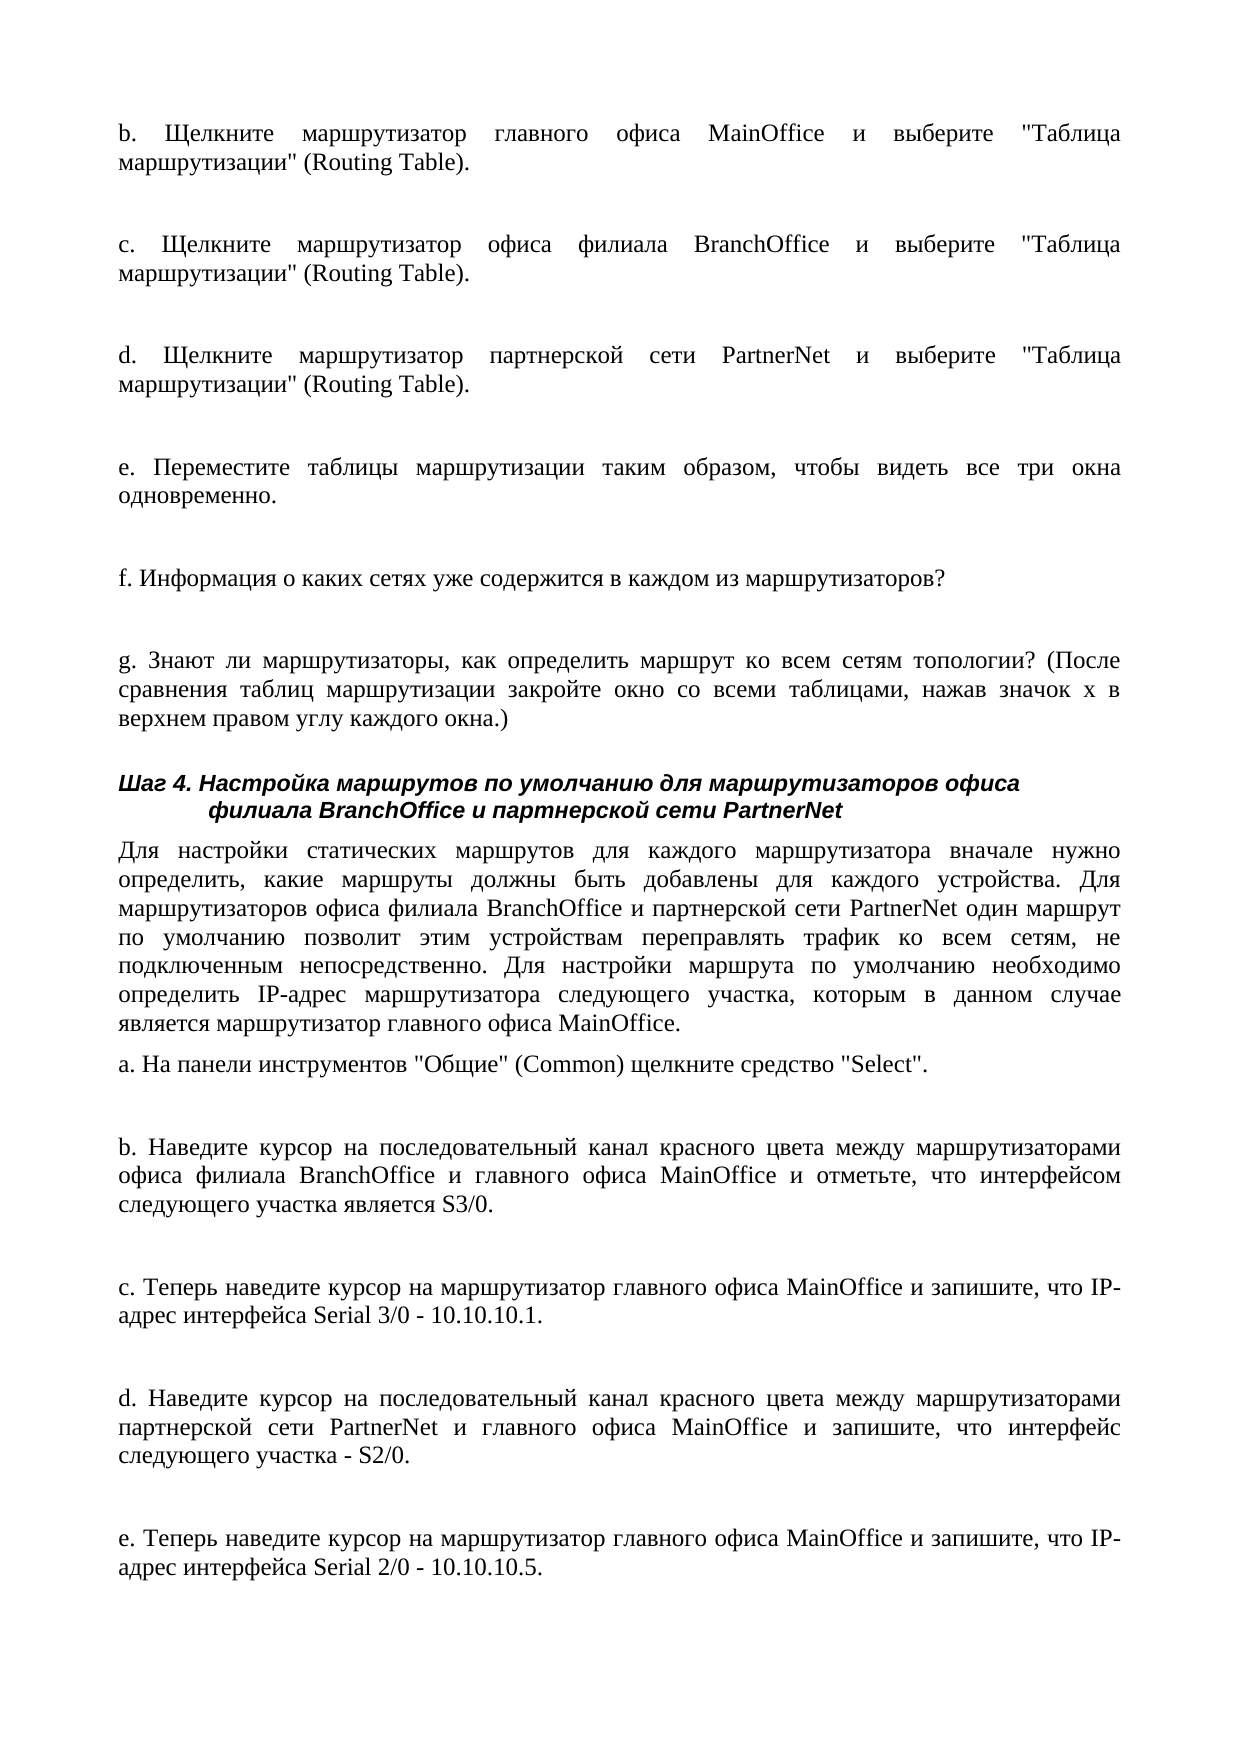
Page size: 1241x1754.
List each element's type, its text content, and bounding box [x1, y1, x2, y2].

text Для настройки статических маршрутов для каждого маршрутизатора вначале нужно определить, какие маршруты должны быть добавлены для каждого устройства. Для маршрутизаторов офиса филиала BranchOffice и партнерской сети PartnerNet один маршрут по умолчанию позволит этим устройствам переправлять трафик ко всем сетям, не подключенным непосредственно. Для настройки маршрута по умолчанию необходимо определить IP-адрес маршрутизатора следующего участка, которым в данном случае является маршрутизатор главного офиса MainOffice. [118, 835, 1122, 1037]
text c. Щелкните маршрутизатор офиса филиала BranchOffice и выберите "Таблица маршрутизации" (Routing Table). [118, 229, 1122, 287]
text g. Знают ли маршрутизаторы, как определить маршрут ко всем сетям топологии? (После сравнения таблиц маршрутизации закройте окно со всеми таблицами, нажав значок x в верхнем правом углу каждого окна.) [118, 646, 1122, 732]
text d. Щелкните маршрутизатор партнерской сети PartnerNet и выберите "Таблица маршрутизации" (Routing Table). [118, 341, 1122, 398]
subtitle Шаг 4. Настройка маршрутов по умолчанию для маршрутизаторов офиса филиала BranchOffice и партнерской сети PartnerNet [118, 769, 1122, 823]
text e. Теперь наведите курсор на маршрутизатор главного офиса MainOffice и запишите, что IP-адрес интерфейса Serial 2/0 - 10.10.10.5. [118, 1523, 1122, 1580]
text f. Информация о каких сетях уже содержится в каждом из маршрутизаторов? [118, 563, 1122, 592]
text b. Щелкните маршрутизатор главного офиса MainOffice и выберите "Таблица маршрутизации" (Routing Table). [118, 118, 1122, 176]
text d. Наведите курсор на последовательный канал красного цвета между маршрутизаторами партнерской сети PartnerNet и главного офиса MainOffice и запишите, что интерфейс следующего участка - S2/0. [118, 1383, 1122, 1469]
text a. На панели инструментов "Общие" (Common) щелкните средство "Select". [118, 1049, 1122, 1078]
text e. Переместите таблицы маршрутизации таким образом, чтобы видеть все три окна одновременно. [118, 452, 1122, 509]
text b. Наведите курсор на последовательный канал красного цвета между маршрутизаторами офиса филиала BranchOffice и главного офиса MainOffice и отметьте, что интерфейсом следующего участка является S3/0. [118, 1132, 1122, 1218]
text c. Теперь наведите курсор на маршрутизатор главного офиса MainOffice и запишите, что IP-адрес интерфейса Serial 3/0 - 10.10.10.1. [118, 1272, 1122, 1329]
